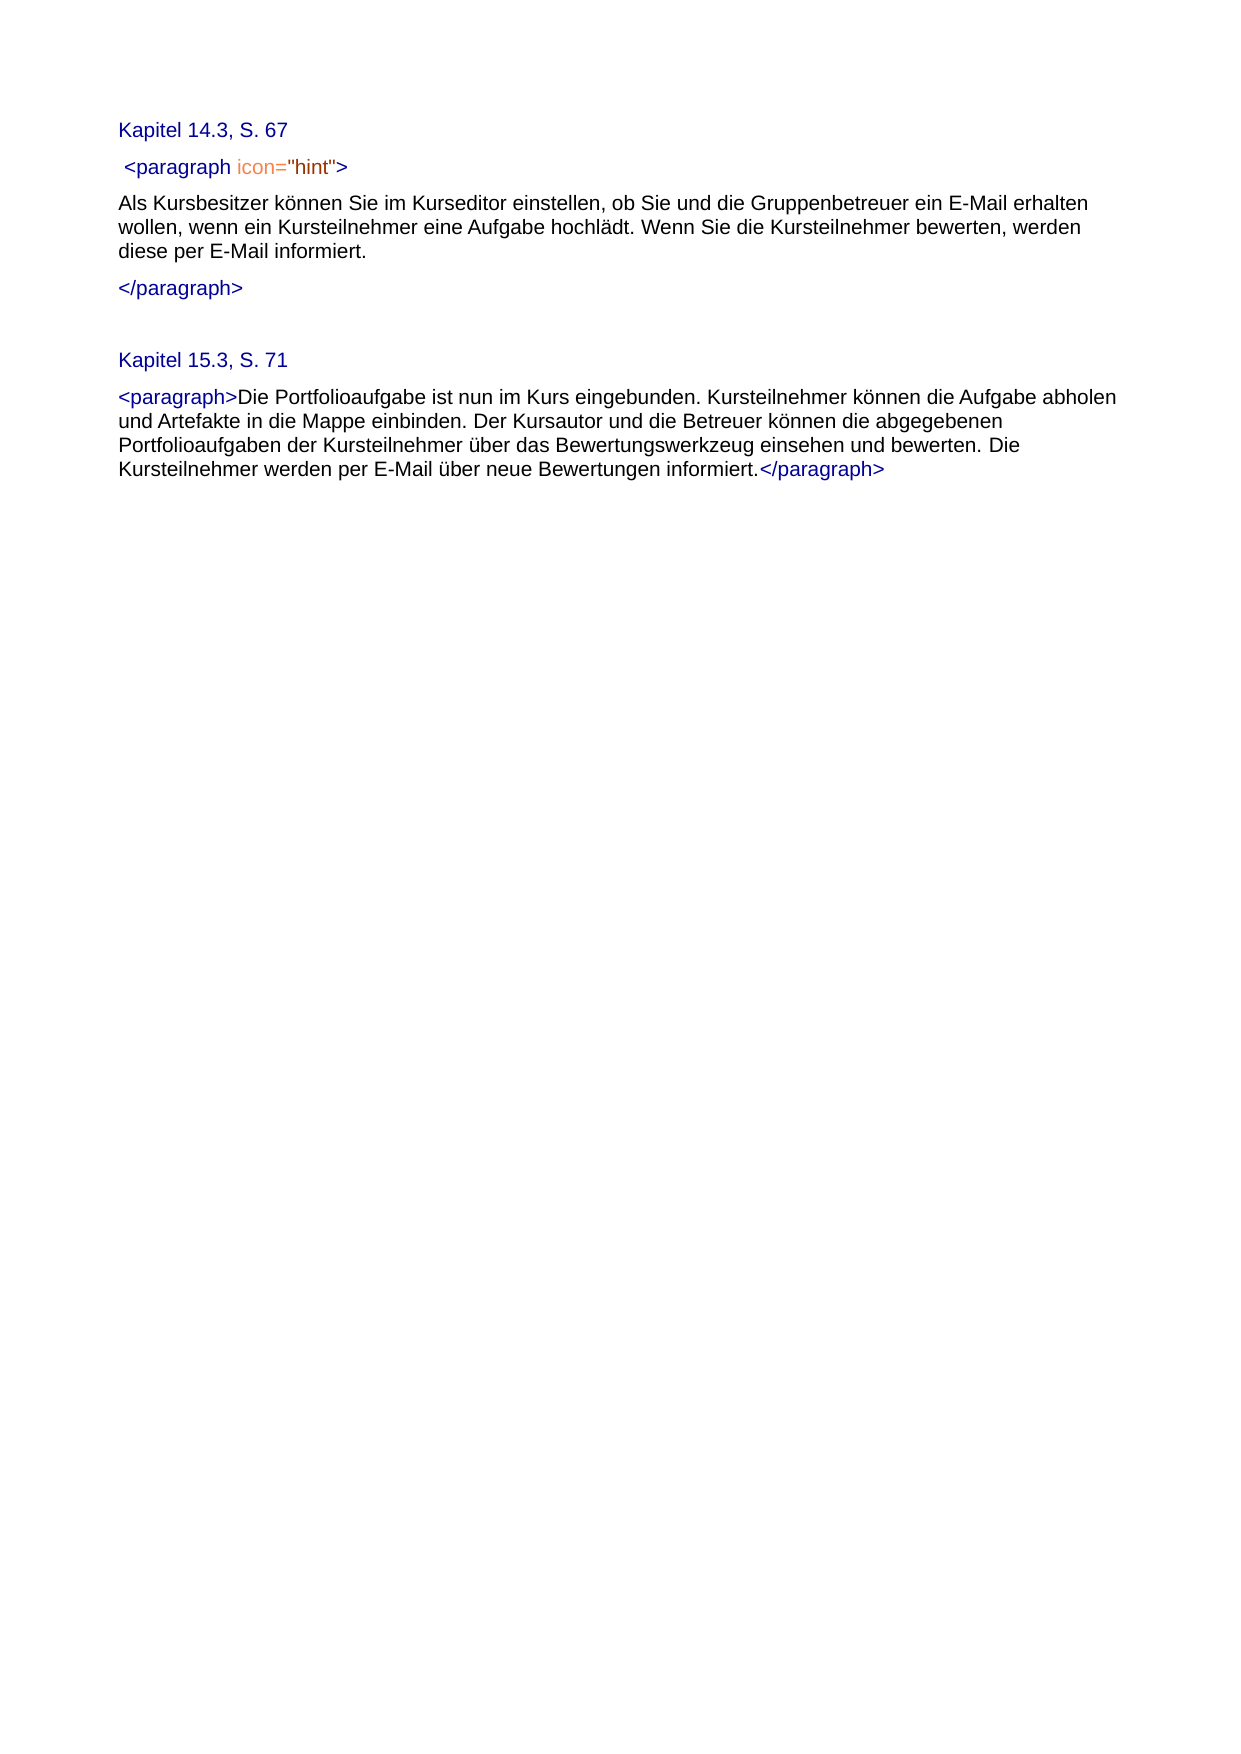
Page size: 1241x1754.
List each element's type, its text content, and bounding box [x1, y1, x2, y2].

text </paragraph> [118, 275, 1122, 299]
text <paragraph icon="hint"> [118, 154, 1122, 178]
text Kapitel 14.3, S. 67 [118, 118, 1122, 142]
text Als Kursbesitzer können Sie im Kurseditor einstellen, ob Sie und die Gruppenbetreuer ein E-Mail erhalten wollen, wenn ein Kursteilnehmer eine Aufgabe hochlädt. Wenn Sie die Kursteilnehmer bewerten, werden diese per E-Mail informiert. [118, 191, 1122, 263]
text <paragraph>Die Portfolioaufgabe ist nun im Kurs eingebunden. Kursteilnehmer können die Aufgabe abholen und Artefakte in die Mappe einbinden. Der Kursautor und die Betreuer können die abgegebenen Portfolioaufgaben der Kursteilnehmer über das Bewertungswerkzeug einsehen und bewerten. Die Kursteilnehmer werden per E-Mail über neue Bewertungen informiert.</paragraph> [118, 385, 1122, 481]
text Kapitel 15.3, S. 71 [118, 348, 1122, 372]
